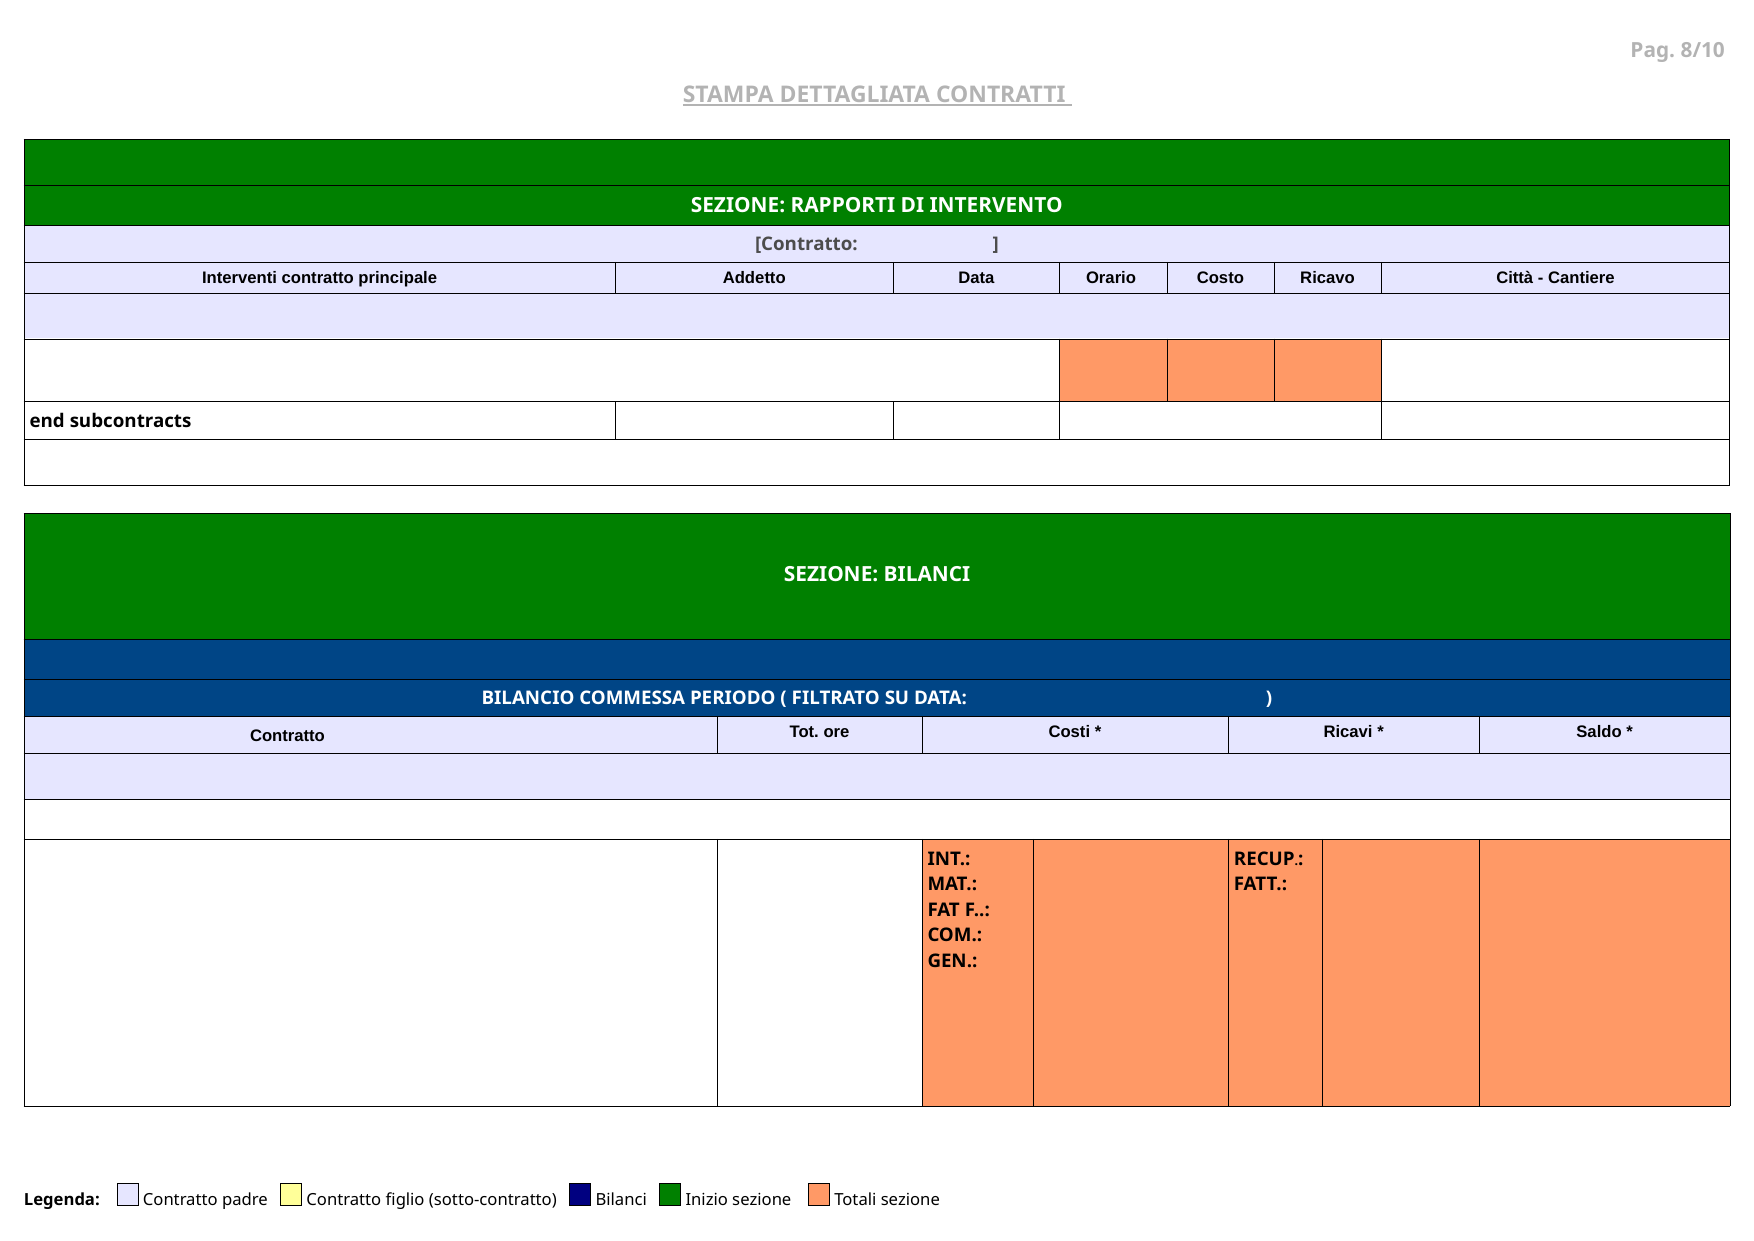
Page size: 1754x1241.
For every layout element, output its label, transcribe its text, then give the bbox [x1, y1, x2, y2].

table_cell Interventi contratto principale [25, 263, 615, 293]
table_cell Città - Cantiere [1382, 263, 1729, 293]
table_cell <formatLang(get_totals('hour_cost'))> [1168, 340, 1274, 401]
table_cell <formatLang(get_totals_account('hour',contract.id))> [718, 840, 922, 1106]
table_header <if test="test_part('balance_summary', data)"> [25, 640, 1730, 679]
table_cell [1382, 402, 1729, 438]
table_cell [894, 402, 1059, 438]
table_cell Orario [1060, 263, 1167, 293]
table_cell Contratto<reset_all_counter()> [25, 717, 717, 753]
table_cell <formatLang(get_counter('balance'))> [1480, 840, 1730, 1106]
table_cell </if> [25, 294, 1729, 338]
table_cell <formatLang((contract.price_operation or 0.0) * get_totals('operation'))> [1275, 340, 1381, 401]
table_cell INT.: MAT.: FAT F..: COM.: GEN.: [923, 840, 1033, 1106]
table_cell BILANCIO COMMESSA PERIODO ( FILTRATO SU DATA: <filter_description(data,short=True)> ) [25, 680, 1730, 716]
table_cell <if test="test_part('balance_summary', data)"> [25, 800, 1730, 839]
table_cell Costo [1168, 263, 1274, 293]
table_cell Addetto [616, 263, 893, 293]
table_cell [1382, 340, 1729, 401]
table_cell Data [894, 263, 1059, 293]
table_cell <formatLang(get_counter('refound'))> <formatLang(get_counter("invoice"))> [1323, 840, 1479, 1106]
table_cell <formatLang(get_totals('hour'))> [1060, 340, 1167, 401]
table_cell SEZIONE: BILANCI [25, 553, 1730, 593]
table_cell [616, 402, 893, 438]
table_cell [Contratto: <contract.name>] [25, 226, 1729, 262]
table_cell <contract.name> <set_counter('intervents',get_totals_account('hour_cost',contract.id))><set_counter('refound',get_totals_account('refound',contract.id))><set_counter('costs',get_totals_account('cost',contract.id))><set_counter('supplier',get_totals_account('supplier',contract.id))><set_counter('invoice',get_totals_account('invoice',contract.id))><set_counter('commercial',-(get_counter("invoice") * (contract.commercial_rate or 0.0)/100))><set_counter('general',-(get_counter("invoice") * (contract.general_rate or 0.0)/100))><set_counter('balance',get_counter('invoice') + get_counter('refound')+ get_counter('intervents') + get_counter('costs') + get_counter('supplier') + get_counter('commercial') + get_counter('general'))> [25, 840, 717, 1106]
table_cell SEZIONE: RAPPORTI DI INTERVENTO [25, 186, 1729, 225]
table_cell Ricavo [1275, 263, 1381, 293]
table_cell Tot. ore [718, 717, 922, 753]
table_cell [1060, 402, 1381, 438]
table_cell Saldo * [1480, 717, 1730, 753]
table_cell end subcontracts [25, 402, 615, 438]
table_cell </if> [25, 754, 1730, 799]
table_cell <formatLang(get_counter('intervents'))> <formatLang(get_counter('costs'))> <formatLang(get_counter('supplier'))> <formatLang(get_counter("commercial"))> <formatLang(get_counter("general"))> [1034, 840, 1228, 1106]
table_cell Ricavi * [1229, 717, 1479, 753]
table_cell Costi * [923, 717, 1228, 753]
table_cell RECUP.: FATT.: [1229, 840, 1322, 1106]
table_header <if test="test_part('balance', data) or test_part('balance_summary', data)"> [25, 514, 1730, 553]
table_cell </if> [25, 593, 1730, 639]
table_cell [25, 340, 1059, 401]
table_header <if test="test_part('intervent', data)"> [25, 140, 1729, 185]
table_cell </if> [25, 440, 1729, 484]
